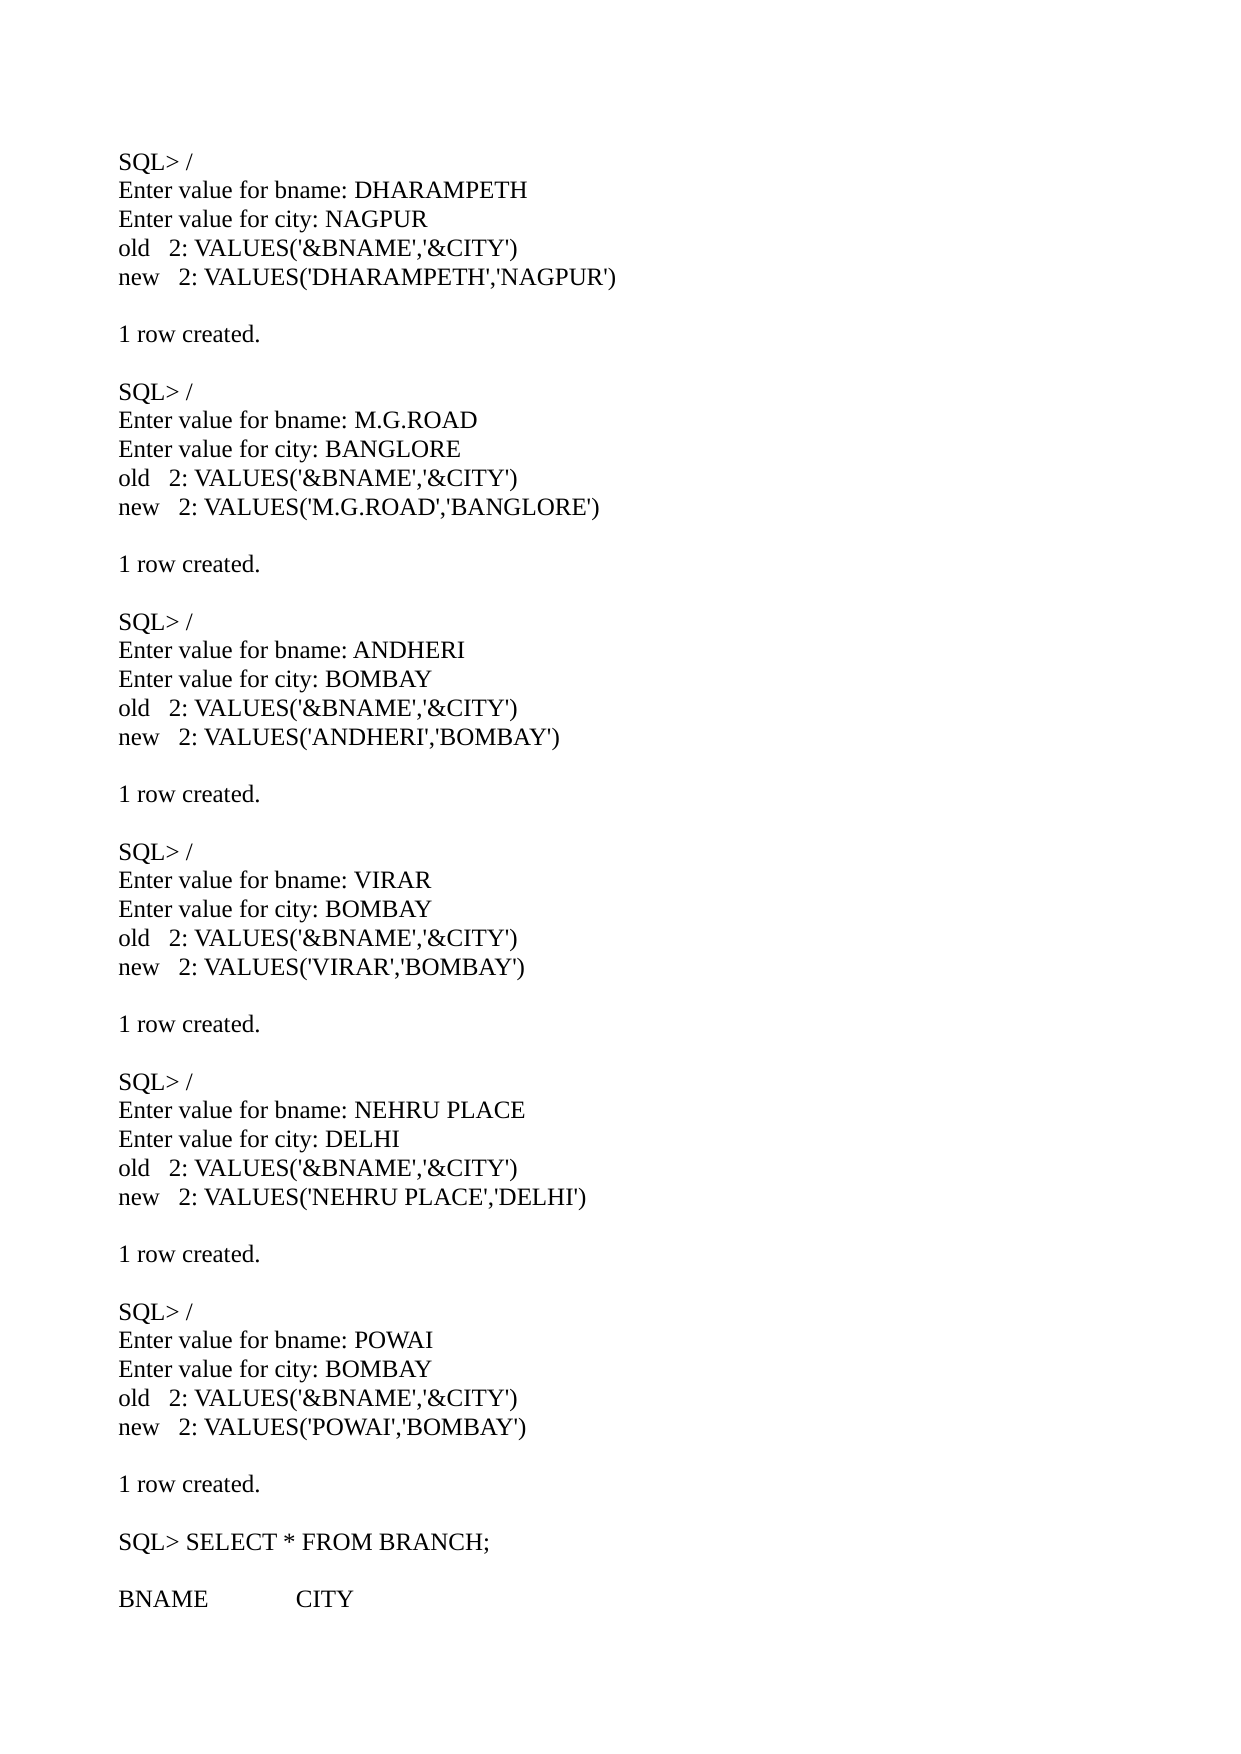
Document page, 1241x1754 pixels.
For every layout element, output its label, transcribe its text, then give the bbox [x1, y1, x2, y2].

text Enter value for city: BOMBAY [118, 894, 1122, 923]
text SQL> / [118, 147, 1122, 176]
text old 2: VALUES('&BNAME','&CITY') [118, 463, 1122, 492]
text 1 row created. [118, 779, 1122, 808]
text SQL> / [118, 1297, 1122, 1326]
text new 2: VALUES('DHARAMPETH','NAGPUR') [118, 262, 1122, 291]
text Enter value for bname: POWAI [118, 1326, 1122, 1354]
text Enter value for city: NAGPUR [118, 204, 1122, 233]
text SQL> / [118, 607, 1122, 636]
text 1 row created. [118, 1009, 1122, 1038]
text Enter value for bname: ANDHERI [118, 636, 1122, 664]
text SQL> SELECT * FROM BRANCH; [118, 1527, 1122, 1556]
text BNAME CITY [118, 1584, 1122, 1613]
text Enter value for bname: M.G.ROAD [118, 406, 1122, 434]
text new 2: VALUES('VIRAR','BOMBAY') [118, 952, 1122, 981]
text Enter value for city: BOMBAY [118, 1354, 1122, 1383]
text Enter value for city: BOMBAY [118, 664, 1122, 693]
text old 2: VALUES('&BNAME','&CITY') [118, 923, 1122, 952]
text old 2: VALUES('&BNAME','&CITY') [118, 693, 1122, 722]
text 1 row created. [118, 319, 1122, 348]
text Enter value for bname: VIRAR [118, 866, 1122, 894]
text Enter value for bname: DHARAMPETH [118, 176, 1122, 204]
text Enter value for bname: NEHRU PLACE [118, 1096, 1122, 1124]
text old 2: VALUES('&BNAME','&CITY') [118, 233, 1122, 262]
text Enter value for city: DELHI [118, 1124, 1122, 1153]
text 1 row created. [118, 1469, 1122, 1498]
text new 2: VALUES('M.G.ROAD','BANGLORE') [118, 492, 1122, 521]
text old 2: VALUES('&BNAME','&CITY') [118, 1153, 1122, 1182]
text new 2: VALUES('NEHRU PLACE','DELHI') [118, 1182, 1122, 1211]
text SQL> / [118, 837, 1122, 866]
text SQL> / [118, 377, 1122, 406]
text SQL> / [118, 1067, 1122, 1096]
text new 2: VALUES('ANDHERI','BOMBAY') [118, 722, 1122, 751]
text new 2: VALUES('POWAI','BOMBAY') [118, 1412, 1122, 1441]
text 1 row created. [118, 549, 1122, 578]
text 1 row created. [118, 1239, 1122, 1268]
text Enter value for city: BANGLORE [118, 434, 1122, 463]
text old 2: VALUES('&BNAME','&CITY') [118, 1383, 1122, 1412]
